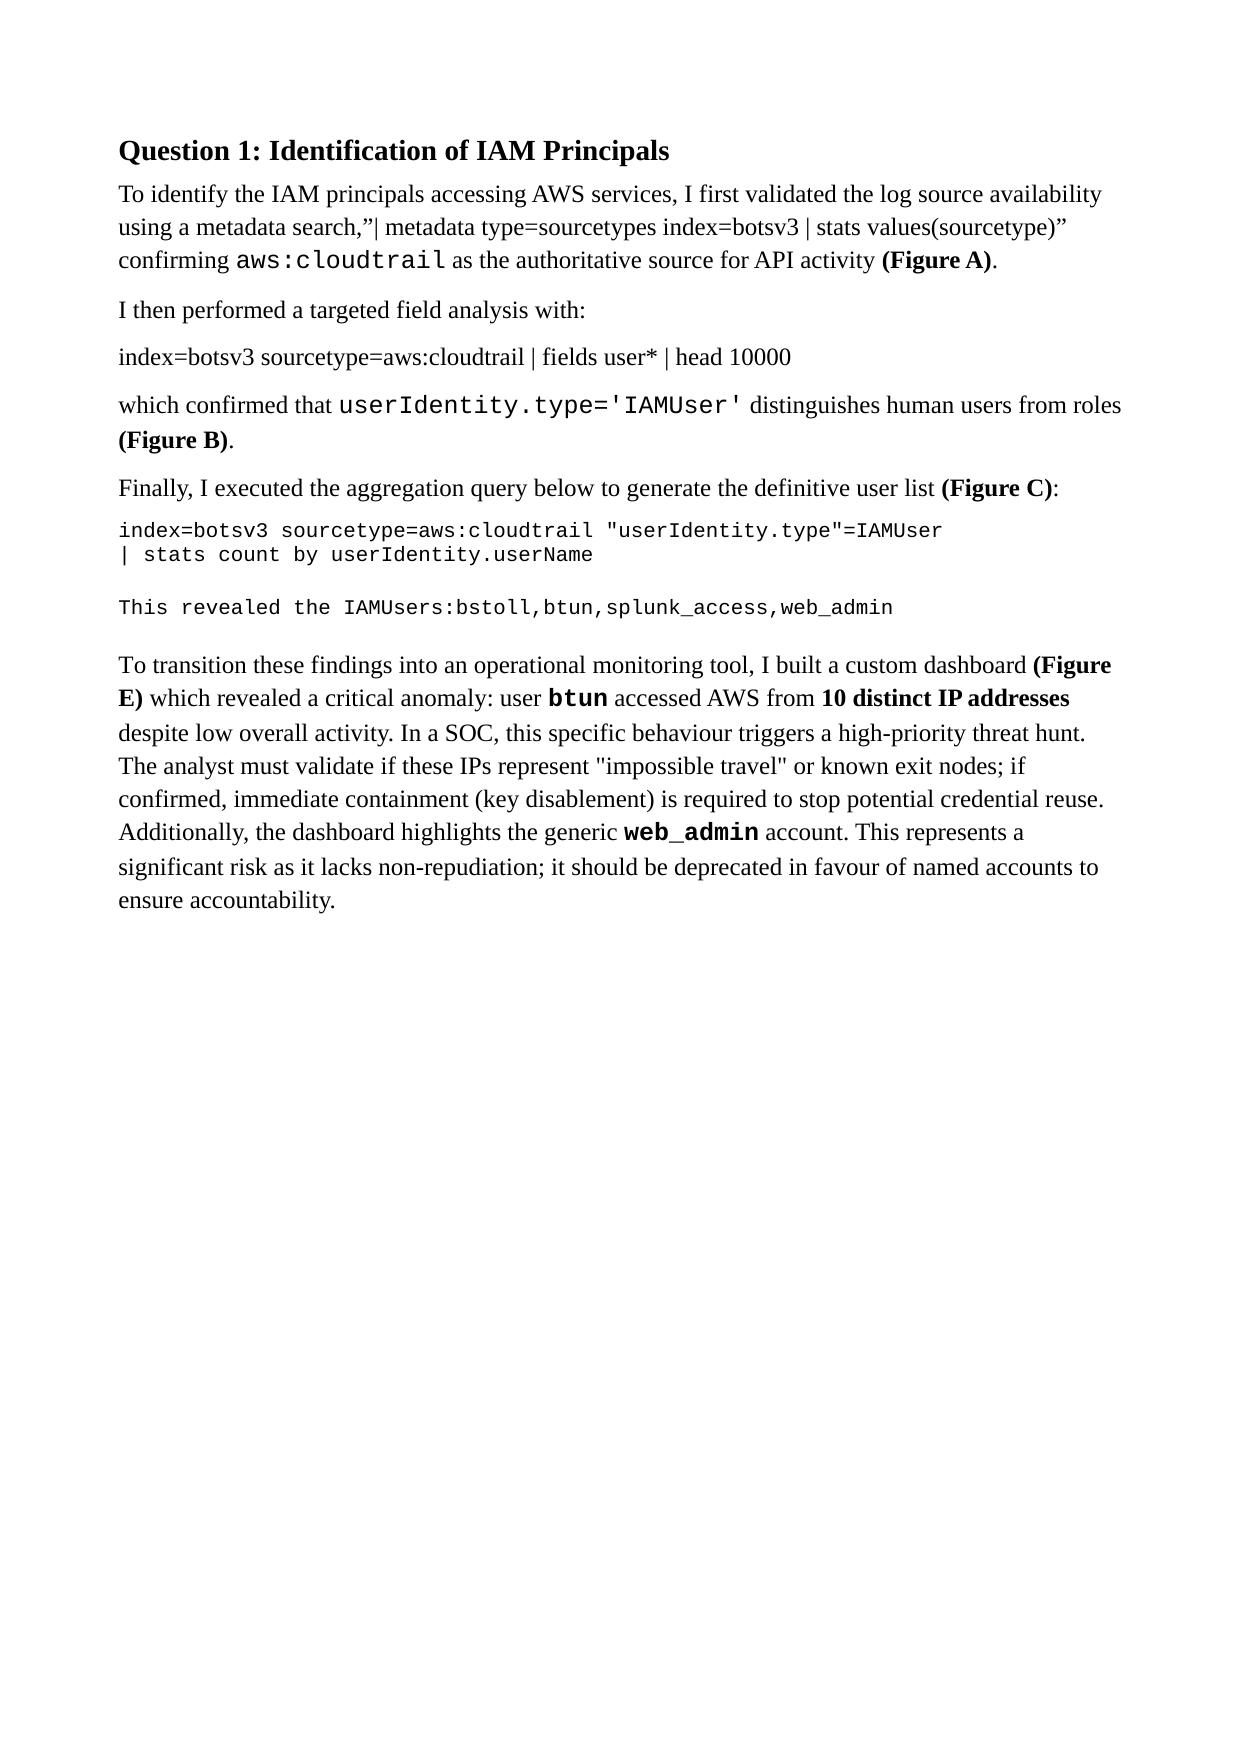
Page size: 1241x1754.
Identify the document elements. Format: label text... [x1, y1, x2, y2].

subtitle Question 1: Identification of IAM Principals [118, 133, 1122, 166]
text | stats count by userIdentity.userName [118, 544, 1122, 568]
text To transition these findings into an operational monitoring tool, I built a custom dashboard (Figure E) which revealed a critical anomaly: user btun accessed AWS from 10 distinct IP addresses despite low overall activity. In a SOC, this specific behaviour triggers a high-priority threat hunt. The analyst must validate if these IPs represent "impossible travel" or known exit nodes; if confirmed, immediate containment (key disablement) is required to stop potential credential reuse. Additionally, the dashboard highlights the generic web_admin account. This represents a significant risk as it lacks non-repudiation; it should be deprecated in favour of named accounts to ensure accountability. [118, 650, 1122, 914]
text This revealed the IAMUsers:bstoll,btun,splunk_access,web_admin [118, 597, 1122, 621]
text index=botsv3 sourcetype=aws:cloudtrail | fields user* | head 10000 [118, 342, 1122, 371]
text which confirmed that userIdentity.type='IAMUser' distinguishes human users from roles (Figure B). [118, 390, 1122, 454]
text I then performed a targeted field analysis with: [118, 295, 1122, 323]
text Finally, I executed the aggregation query below to generate the definitive user list (Figure C): [118, 473, 1122, 501]
text index=botsv3 sourcetype=aws:cloudtrail "userIdentity.type"=IAMUser [118, 520, 1122, 544]
text To identify the IAM principals accessing AWS services, I first validated the log source availability using a metadata search,”| metadata type=sourcetypes index=botsv3 | stats values(sourcetype)” confirming aws:cloudtrail as the authoritative source for API activity (Figure A). [118, 179, 1122, 276]
